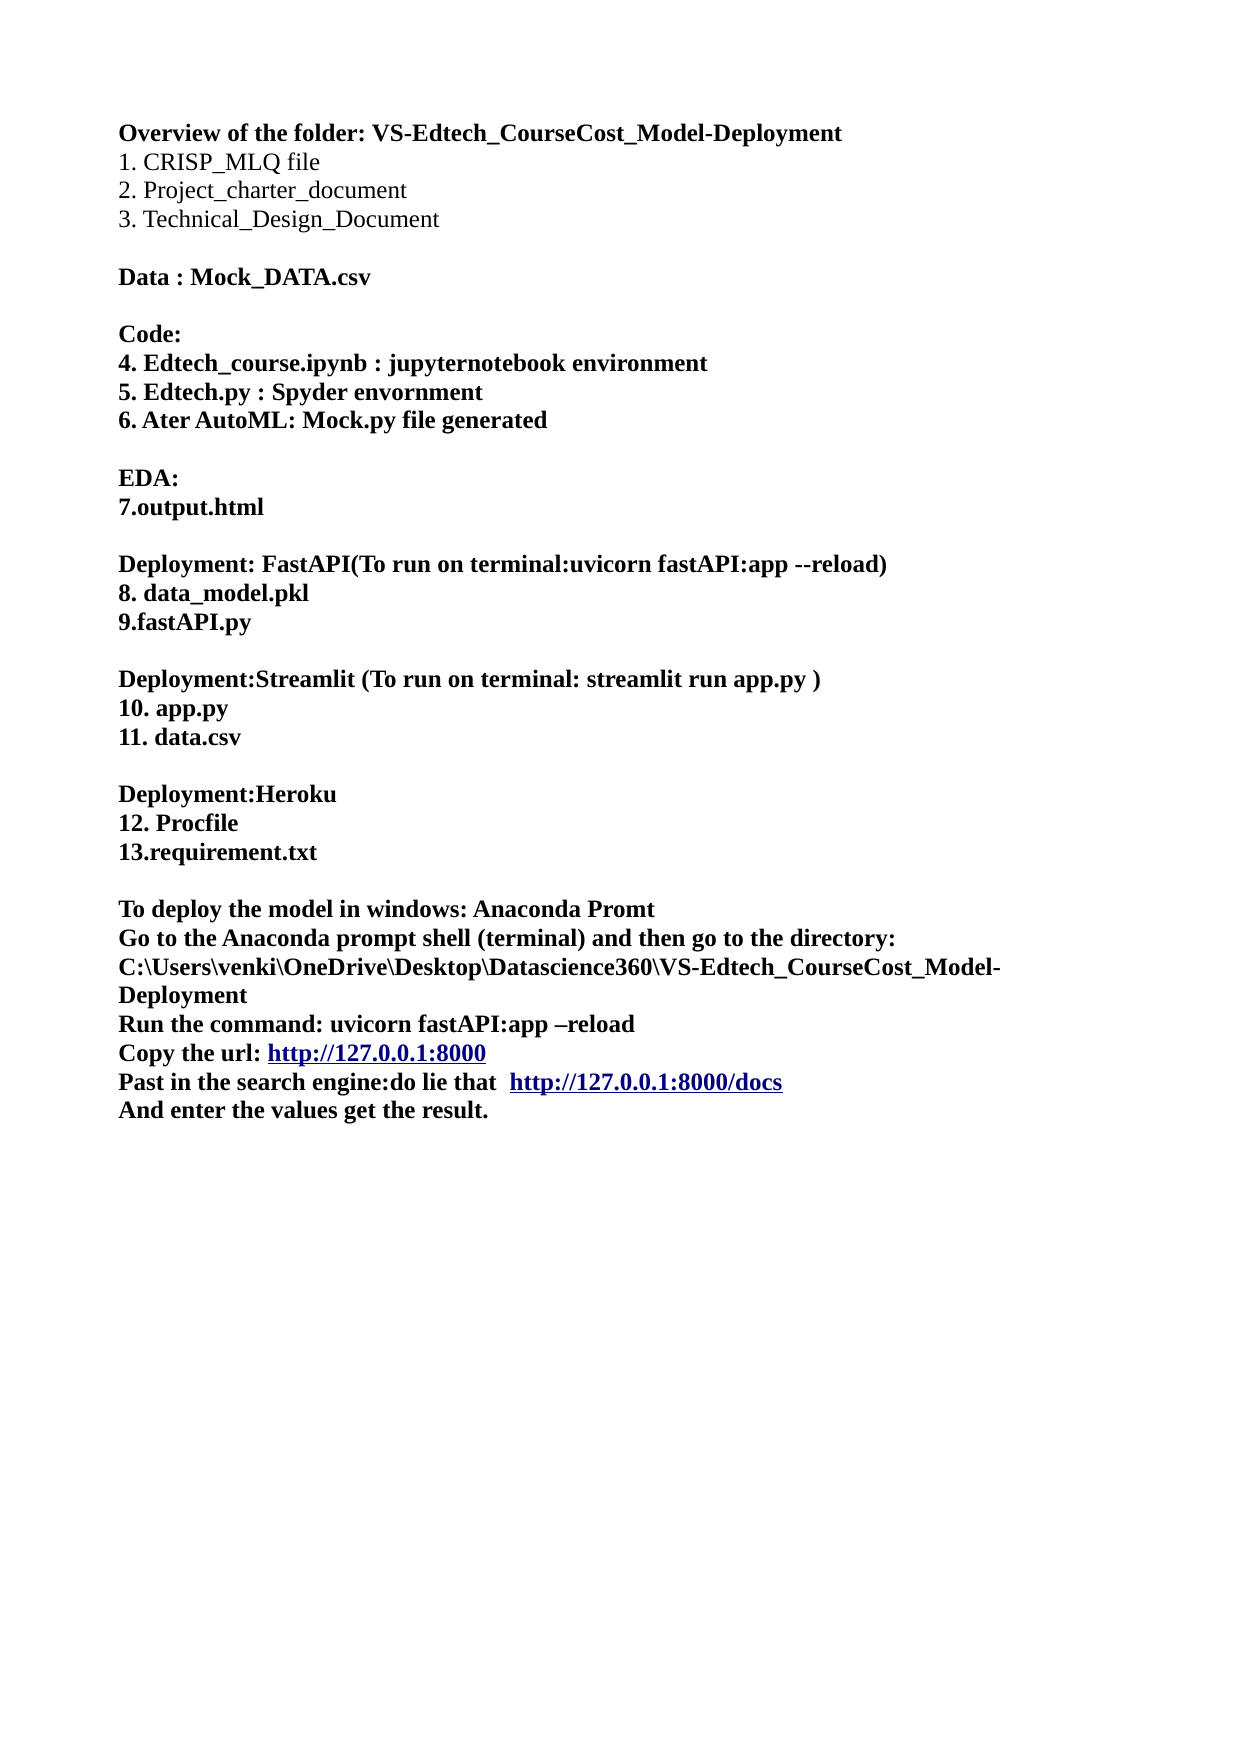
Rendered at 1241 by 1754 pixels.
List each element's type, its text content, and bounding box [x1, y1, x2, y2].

text 9.fastAPI.py [118, 607, 1122, 636]
text 11. data.csv [118, 722, 1122, 751]
text 7.output.html [118, 492, 1122, 521]
text 6. Ater AutoML: Mock.py file generated [118, 406, 1122, 434]
text 2. Project_charter_document [118, 176, 1122, 204]
text Past in the search engine:do lie that http://127.0.0.1:8000/docs [118, 1067, 1122, 1096]
text 13.requirement.txt [118, 837, 1122, 866]
text EDA: [118, 463, 1122, 492]
text Copy the url: http://127.0.0.1:8000 [118, 1038, 1122, 1067]
text 1. CRISP_MLQ file [118, 147, 1122, 176]
text Code: [118, 319, 1122, 348]
text 4. Edtech_course.ipynb : jupyternotebook environment [118, 348, 1122, 377]
text 10. app.py [118, 693, 1122, 722]
text Run the command: uvicorn fastAPI:app –reload [118, 1009, 1122, 1038]
text Go to the Anaconda prompt shell (terminal) and then go to the directory: [118, 923, 1122, 952]
text 12. Procfile [118, 808, 1122, 837]
text 5. Edtech.py : Spyder envornment [118, 377, 1122, 406]
text Deployment: FastAPI(To run on terminal:uvicorn fastAPI:app --reload) [118, 549, 1122, 578]
text C:\Users\venki\OneDrive\Desktop\Datascience360\VS-Edtech_CourseCost_Model-Deployment [118, 952, 1122, 1009]
text Overview of the folder: VS-Edtech_CourseCost_Model-Deployment [118, 118, 1122, 147]
text And enter the values get the result. [118, 1096, 1122, 1124]
text 8. data_model.pkl [118, 578, 1122, 607]
text Deployment:Heroku [118, 779, 1122, 808]
text Deployment:Streamlit (To run on terminal: streamlit run app.py ) [118, 664, 1122, 693]
text 3. Technical_Design_Document [118, 204, 1122, 233]
text Data : Mock_DATA.csv [118, 262, 1122, 291]
text To deploy the model in windows: Anaconda Promt [118, 894, 1122, 923]
